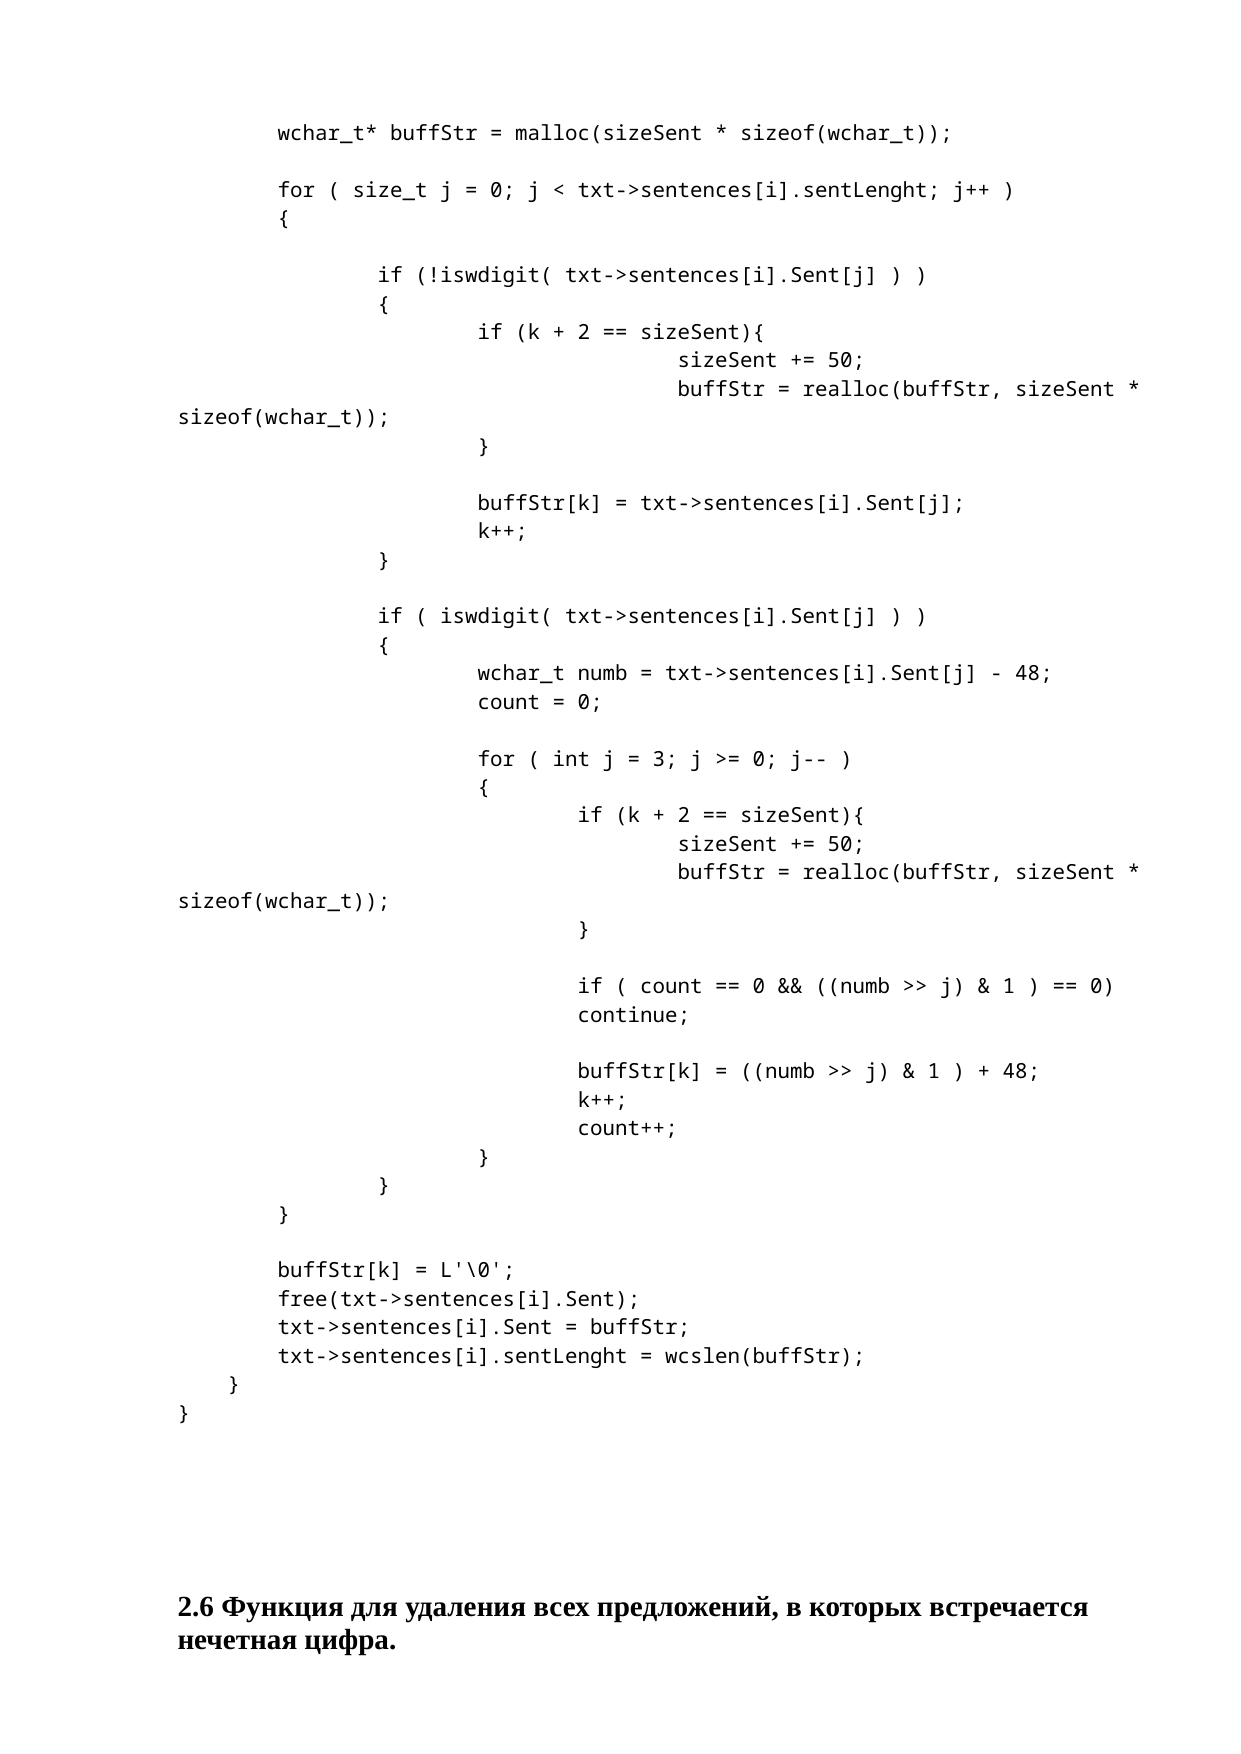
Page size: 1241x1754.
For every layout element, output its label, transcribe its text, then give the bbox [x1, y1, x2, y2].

text if (k + 2 == sizeSent){ [177, 801, 1152, 829]
text } [177, 1398, 1152, 1426]
text } [177, 1199, 1152, 1227]
text 2.6 Функция для удаления всех предложений, в которых встречается нечетная цифра. [177, 1589, 1152, 1656]
text k++; [177, 1085, 1152, 1113]
text if ( count == 0 && ((numb >> j) & 1 ) == 0) [177, 971, 1152, 1000]
text { [177, 772, 1152, 801]
text if (!iswdigit( txt->sentences[i].Sent[j] ) ) [177, 260, 1152, 289]
text buffStr = realloc(buffStr, sizeSent * sizeof(wchar_t)); [177, 857, 1152, 914]
text } [177, 1142, 1152, 1170]
text count = 0; [177, 687, 1152, 715]
text } [177, 545, 1152, 573]
text buffStr = realloc(buffStr, sizeSent * sizeof(wchar_t)); [177, 374, 1152, 431]
text txt->sentences[i].Sent = buffStr; [177, 1312, 1152, 1341]
text txt->sentences[i].sentLenght = wcslen(buffStr); [177, 1341, 1152, 1369]
text } [177, 914, 1152, 943]
text { [177, 203, 1152, 232]
text k++; [177, 516, 1152, 545]
text } [177, 1170, 1152, 1199]
text } [177, 1369, 1152, 1398]
text if ( iswdigit( txt->sentences[i].Sent[j] ) ) [177, 602, 1152, 630]
text free(txt->sentences[i].Sent); [177, 1284, 1152, 1312]
text sizeSent += 50; [177, 346, 1152, 374]
text wchar_t* buffStr = malloc(sizeSent * sizeof(wchar_t)); [177, 118, 1152, 147]
text { [177, 630, 1152, 658]
text sizeSent += 50; [177, 829, 1152, 857]
text continue; [177, 1000, 1152, 1028]
text } [177, 431, 1152, 459]
text if (k + 2 == sizeSent){ [177, 317, 1152, 346]
text count++; [177, 1113, 1152, 1142]
text buffStr[k] = txt->sentences[i].Sent[j]; [177, 488, 1152, 516]
text for ( size_t j = 0; j < txt->sentences[i].sentLenght; j++ ) [177, 175, 1152, 203]
text { [177, 289, 1152, 317]
text for ( int j = 3; j >= 0; j-- ) [177, 744, 1152, 772]
text buffStr[k] = ((numb >> j) & 1 ) + 48; [177, 1057, 1152, 1085]
text wchar_t numb = txt->sentences[i].Sent[j] - 48; [177, 658, 1152, 687]
text buffStr[k] = L'\0'; [177, 1256, 1152, 1284]
